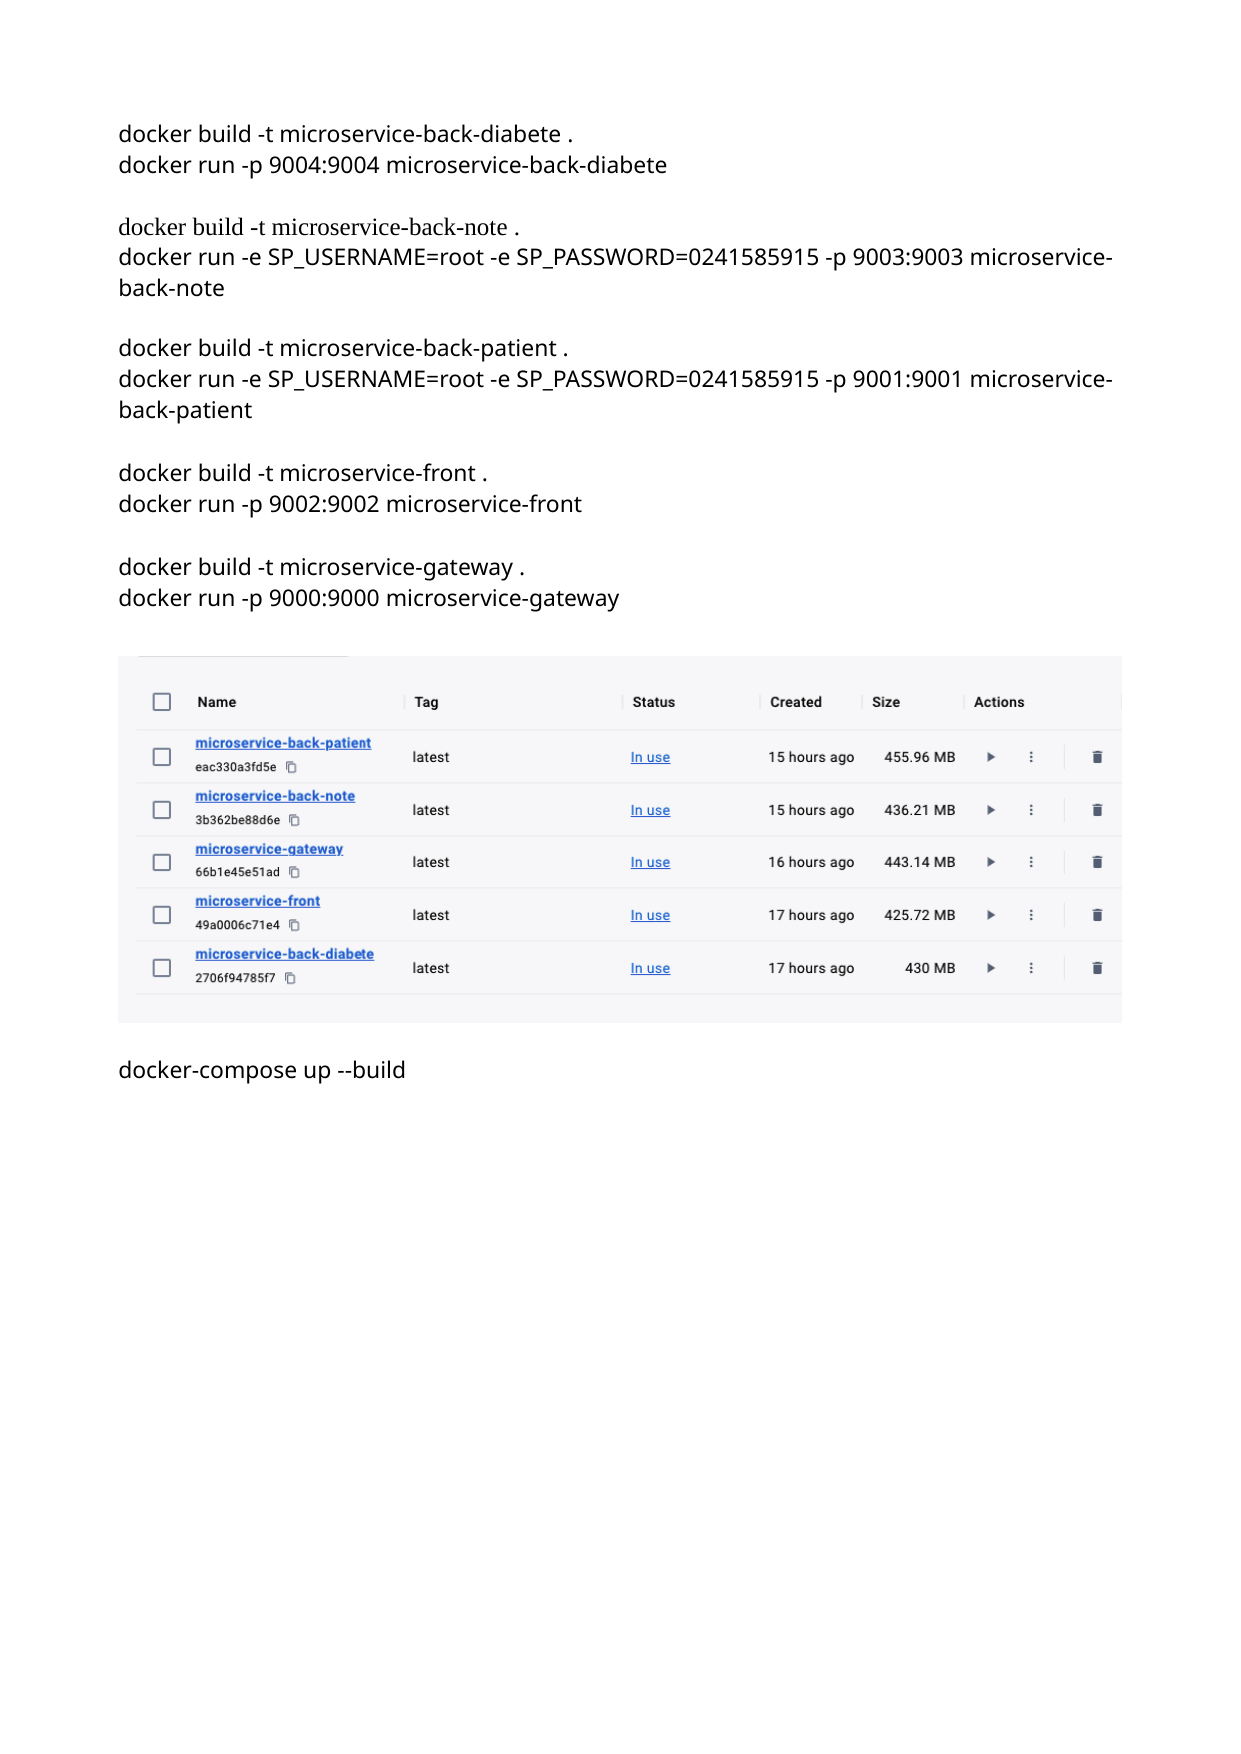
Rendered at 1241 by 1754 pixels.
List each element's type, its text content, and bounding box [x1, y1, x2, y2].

text docker build -t microservice-back-patient . [118, 332, 1122, 363]
text docker-compose up --build [118, 1054, 1122, 1086]
text docker build -t microservice-front . [118, 457, 1122, 488]
text docker build -t microservice-gateway . [118, 551, 1122, 582]
picture [118, 656, 1123, 1023]
text docker run -p 9000:9000 microservice-gateway [118, 582, 1122, 613]
text docker run -e SP_USERNAME=root -e SP_PASSWORD=0241585915 -p 9003:9003 microservice-back-note [118, 241, 1122, 303]
text docker run -p 9002:9002 microservice-front [118, 488, 1122, 519]
text docker build -t microservice-back-diabete . [118, 118, 1122, 149]
text docker build -t microservice-back-note . [118, 212, 1122, 241]
text docker run -p 9004:9004 microservice-back-diabete [118, 149, 1122, 181]
text docker run -e SP_USERNAME=root -e SP_PASSWORD=0241585915 -p 9001:9001 microservice-back-patient [118, 363, 1122, 426]
